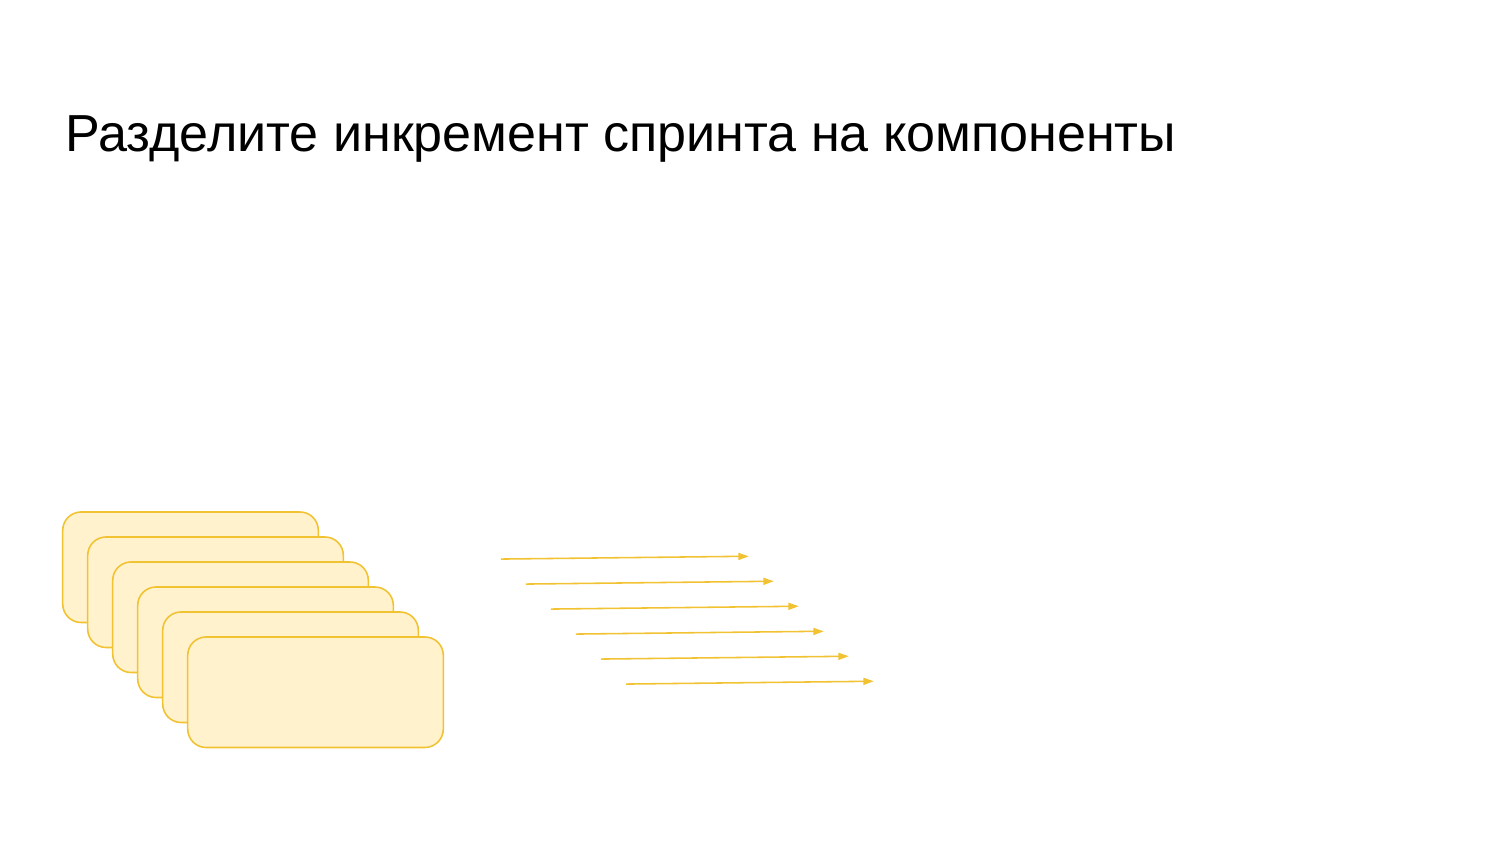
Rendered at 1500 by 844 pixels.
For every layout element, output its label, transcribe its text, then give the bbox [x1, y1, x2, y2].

subtitle Разделите инкремент спринта на компоненты [65, 103, 1316, 163]
